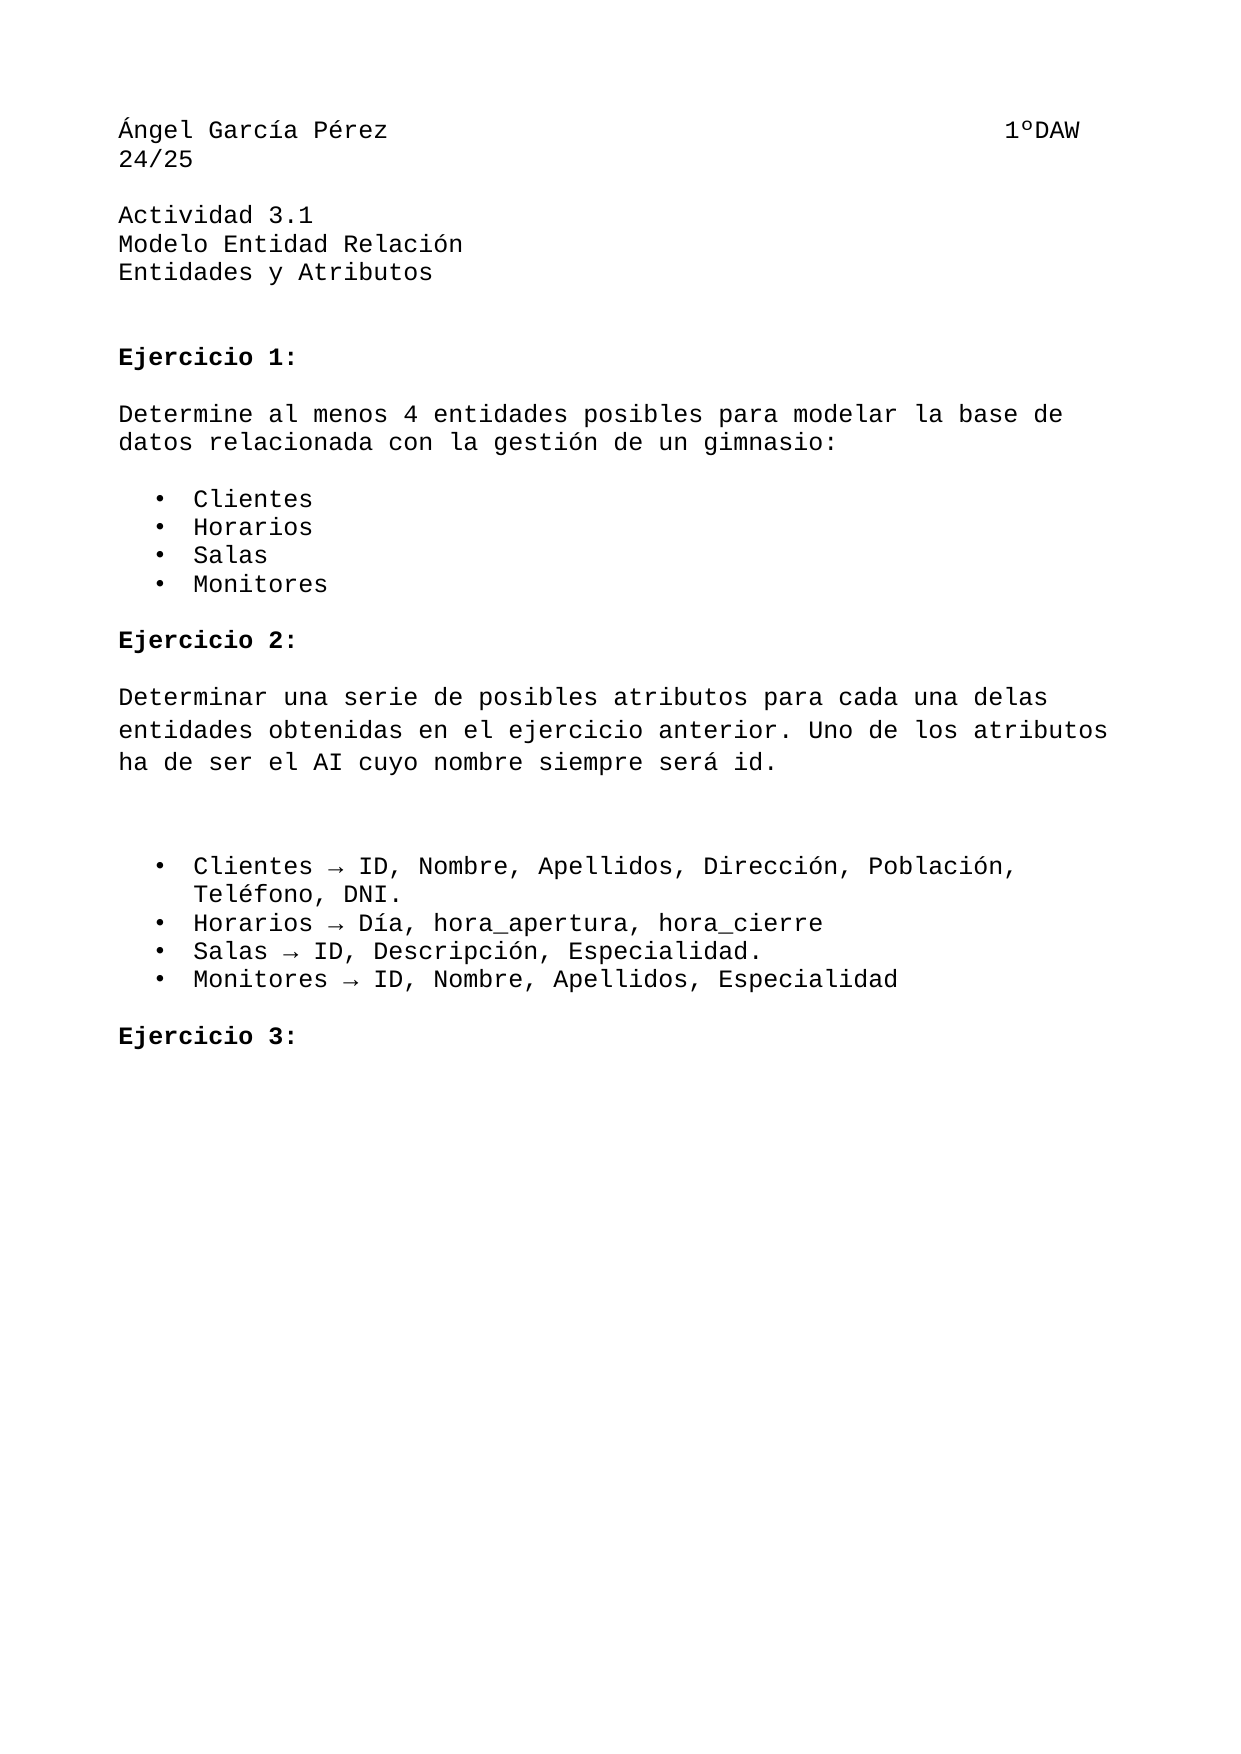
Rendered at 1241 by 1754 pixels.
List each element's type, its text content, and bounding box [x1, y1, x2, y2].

text Modelo Entidad Relación [118, 231, 1122, 260]
text Ejercicio 3: [118, 1023, 1122, 1052]
text Determine al menos 4 entidades posibles para modelar la base de datos relacionada con la gestión de un gimnasio: [118, 401, 1122, 458]
list Salas → ID, Descripción, Especialidad. [156, 938, 1122, 967]
list Horarios [156, 515, 1122, 543]
list Monitores → ID, Nombre, Apellidos, Especialidad [156, 967, 1122, 995]
list Salas [156, 543, 1122, 571]
list Horarios → Día, hora_apertura, hora_cierre [156, 910, 1122, 938]
text Ángel García Pérez 1ºDAW 24/25 [118, 118, 1122, 175]
list Clientes [156, 486, 1122, 515]
text Determinar una serie de posibles atributos para cada una delas entidades obtenidas en el ejercicio anterior. Uno de los atributos ha de ser el AI cuyo nombre siempre será id. [118, 685, 1122, 778]
text Ejercicio 2: [118, 628, 1122, 656]
list Clientes → ID, Nombre, Apellidos, Dirección, Población, Teléfono, DNI. [156, 853, 1122, 910]
text Entidades y Atributos [118, 260, 1122, 288]
text Actividad 3.1 [118, 203, 1122, 231]
list Monitores [156, 571, 1122, 600]
text Ejercicio 1: [118, 345, 1122, 373]
